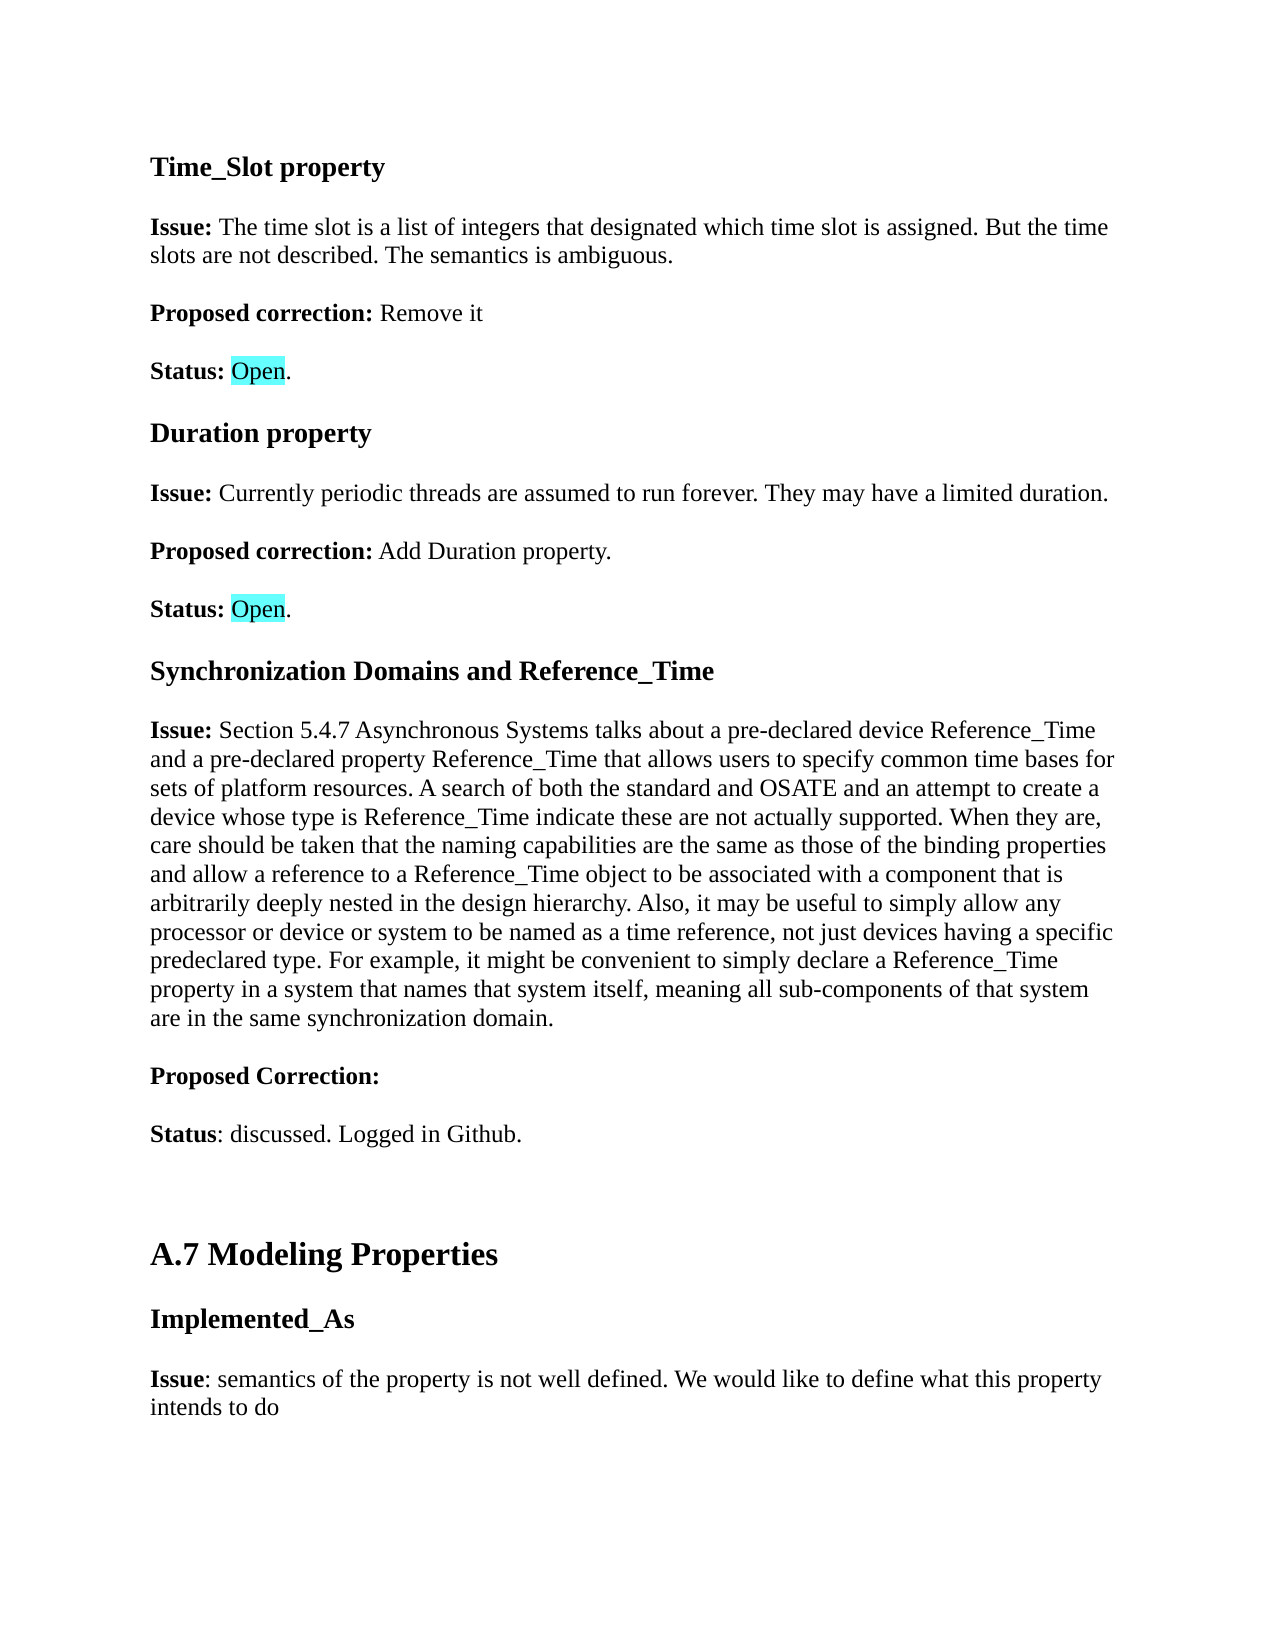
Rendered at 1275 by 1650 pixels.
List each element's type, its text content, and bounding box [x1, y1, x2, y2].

text Status: Open. [150, 356, 1125, 385]
text Issue: Section 5.4.7 Asynchronous Systems talks about a pre-declared device Reference_Time and a pre-declared property Reference_Time that allows users to specify common time bases for sets of platform resources. A search of both the standard and OSATE and an attempt to create a device whose type is Reference_Time indicate these are not actually supported. When they are, care should be taken that the naming capabilities are the same as those of the binding properties and allow a reference to a Reference_Time object to be associated with a component that is arbitrarily deeply nested in the design hierarchy. Also, it may be useful to simply allow any processor or device or system to be named as a time reference, not just devices having a specific predeclared type. For example, it might be convenient to simply declare a Reference_Time property in a system that names that system itself, meaning all sub-components of that system are in the same synchronization domain. [150, 716, 1125, 1032]
text Proposed Correction: [150, 1061, 1125, 1090]
subtitle Implemented_As [150, 1302, 1125, 1334]
subtitle A.7 Modeling Properties [150, 1235, 1125, 1273]
text Issue: semantics of the property is not well defined. We would like to define what this property intends to do [150, 1364, 1125, 1421]
subtitle Time_Slot property [150, 150, 1125, 182]
subtitle Duration property [150, 416, 1125, 449]
text Status: discussed. Logged in Github. [150, 1119, 1125, 1148]
text Proposed correction: Add Duration property. [150, 536, 1125, 564]
text Issue: Currently periodic threads are assumed to run forever. They may have a limited duration. [150, 478, 1125, 507]
text Issue: The time slot is a list of integers that designated which time slot is assigned. But the time slots are not described. The semantics is ambiguous. [150, 212, 1125, 269]
text Proposed correction: Remove it [150, 298, 1125, 327]
subtitle Synchronization Domains and Reference_Time [150, 654, 1125, 686]
text Status: Open. [150, 594, 1125, 622]
